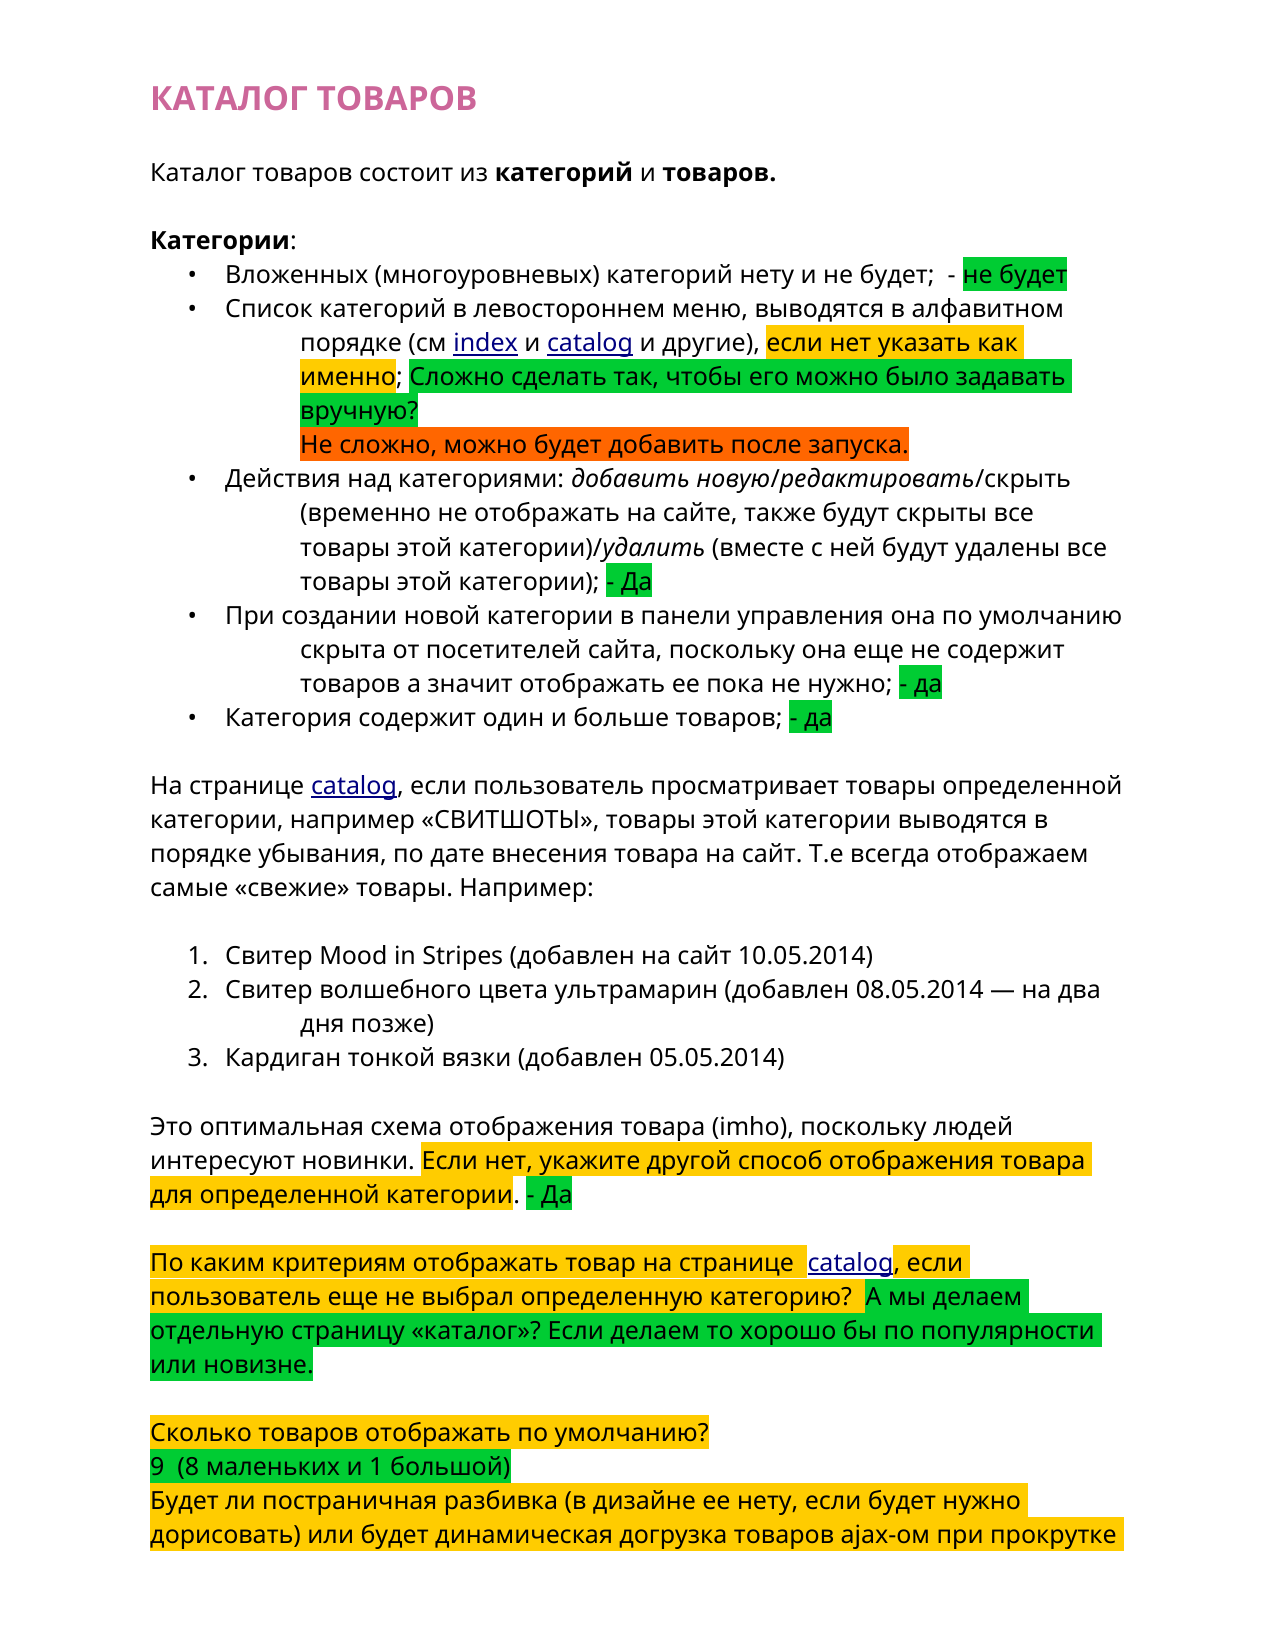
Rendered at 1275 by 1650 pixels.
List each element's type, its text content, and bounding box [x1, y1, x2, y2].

text Категории: [150, 223, 1125, 257]
list Список категорий в левостороннем меню, выводятся в алфавитном порядке (см index и catalog и другие), если нет указать как именно; Сложно сделать так, чтобы его можно было задавать вручную? Не сложно, можно будет добавить после запуска. [187, 291, 1125, 461]
list Категория содержит один и больше товаров; - да [187, 699, 1125, 733]
list Кардиган тонкой вязки (добавлен 05.05.2014) [187, 1040, 1125, 1074]
list Свитер Mood in Stripes (добавлен на сайт 10.05.2014) [187, 938, 1125, 972]
text На странице catalog, если пользователь просматривает товары определенной категории, например «СВИТШОТЫ», товары этой категории выводятся в порядке убывания, по дате внесения товара на сайт. Т.е всегда отображаем самые «свежие» товары. Например: [150, 768, 1125, 938]
text 9 (8 маленьких и 1 большой) [150, 1449, 1125, 1483]
text Будет ли постраничная разбивка (в дизайне ее нету, если будет нужно дорисовать) или будет динамическая догрузка товаров ajax-ом при прокрутке [150, 1483, 1125, 1551]
list При создании новой категории в панели управления она по умолчанию скрыта от посетителей сайта, поскольку она еще не содержит товаров а значит отображать ее пока не нужно; - да [187, 597, 1125, 699]
list Свитер волшебного цвета ультрамарин (добавлен 08.05.2014 — на два дня позже) [187, 972, 1125, 1040]
list Вложенных (многоуровневых) категорий нету и не будет; - не будет [187, 257, 1125, 291]
text Каталог товаров состоит из категорий и товаров. [150, 154, 1125, 188]
text Сколько товаров отображать по умолчанию? [150, 1415, 1125, 1449]
text По каким критериям отображать товар на странице catalog, если пользователь еще не выбрал определенную категорию? А мы делаем отдельную страницу «каталог»? Если делаем то хорошо бы по популярности или новизне. [150, 1244, 1125, 1381]
text Это оптимальная схема отображения товара (imho), поскольку людей интересуют новинки. Если нет, укажите другой способ отображения товара для определенной категории. - Да [150, 1108, 1125, 1210]
text КАТАЛОГ ТОВАРОВ [150, 75, 1125, 120]
list Действия над категориями: добавить новую/редактировать/скрыть (временно не отображать на сайте, также будут скрыты все товары этой категории)/удалить (вместе с ней будут удалены все товары этой категории); - Да [187, 461, 1125, 597]
